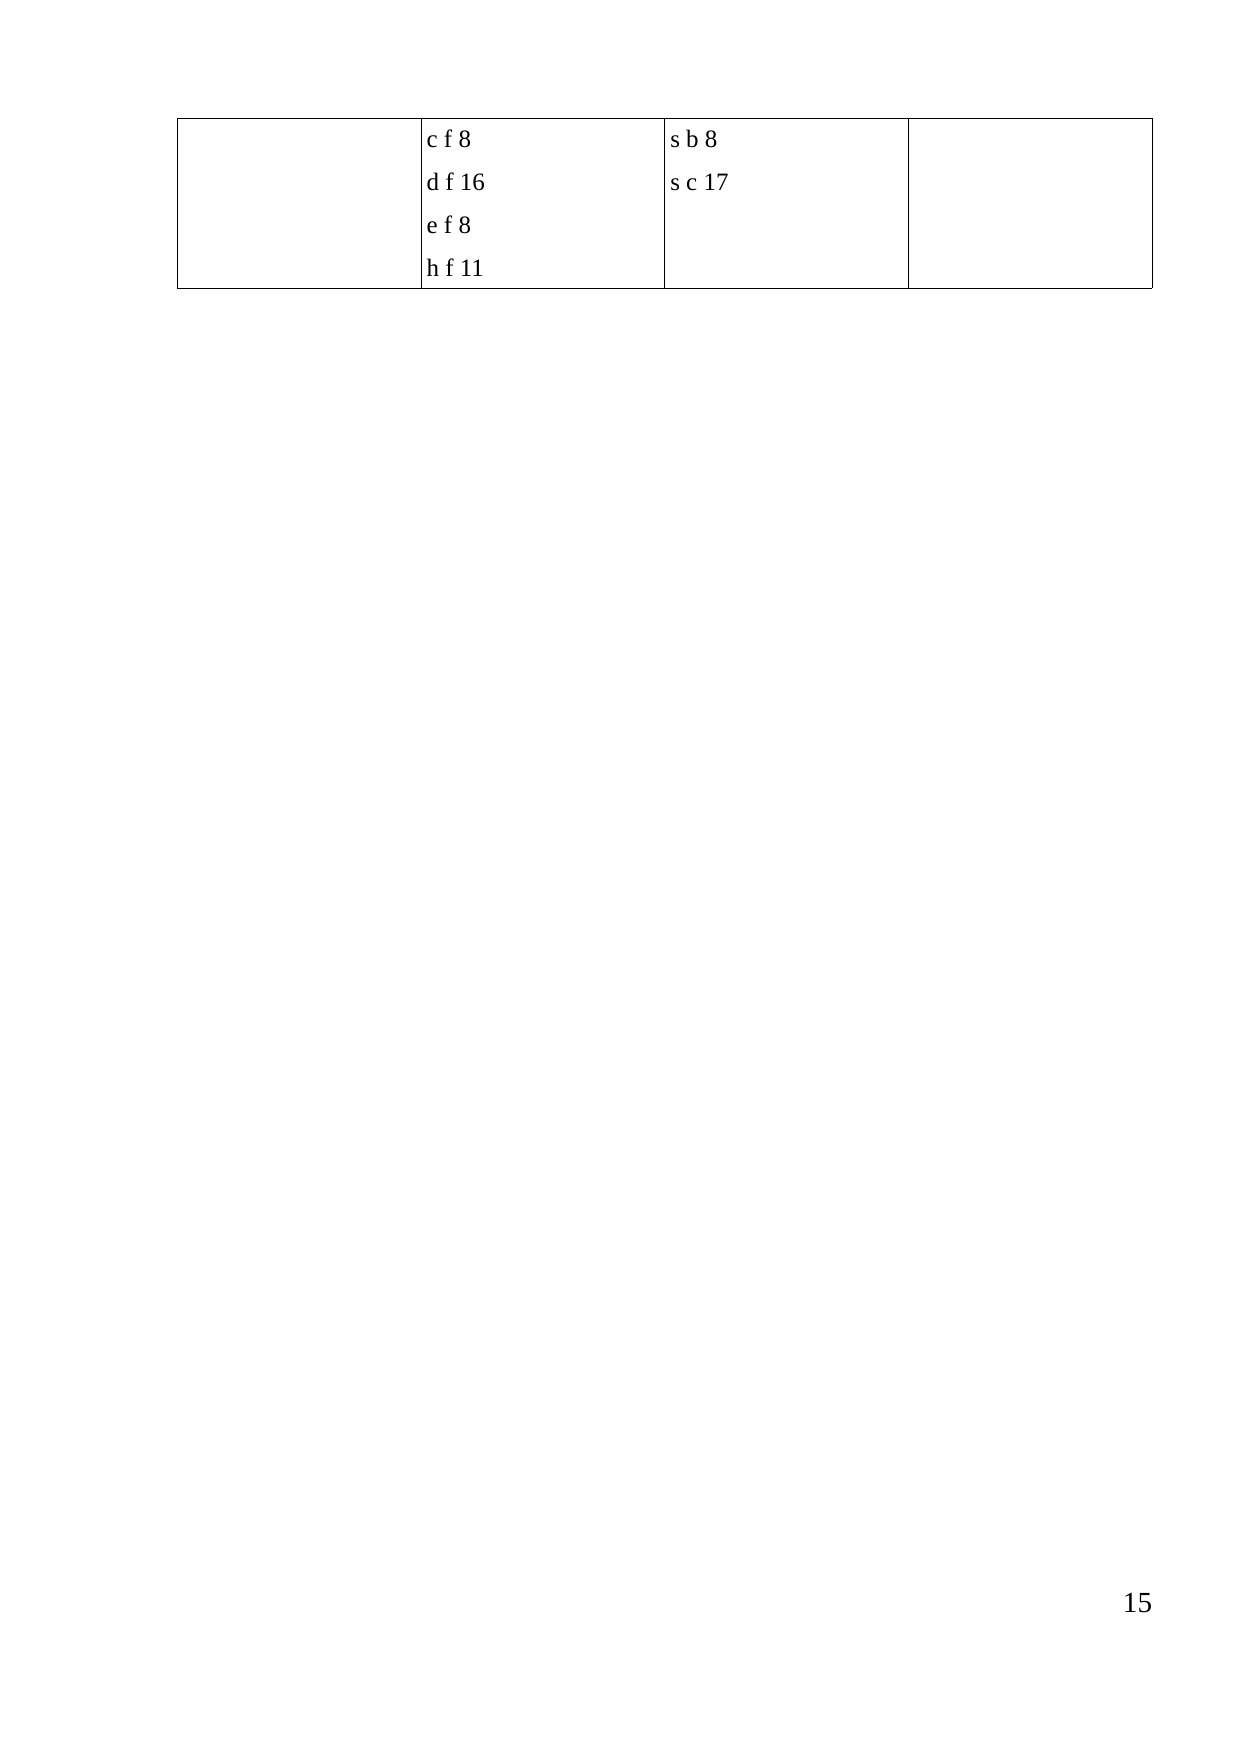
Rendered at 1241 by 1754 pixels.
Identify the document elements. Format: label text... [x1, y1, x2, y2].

table_cell c f 8 d f 16 e f 8 h f 11 [422, 119, 664, 288]
table_cell [178, 119, 421, 288]
table_cell s b 8 s c 17 [665, 119, 908, 288]
table_cell [909, 119, 1152, 288]
